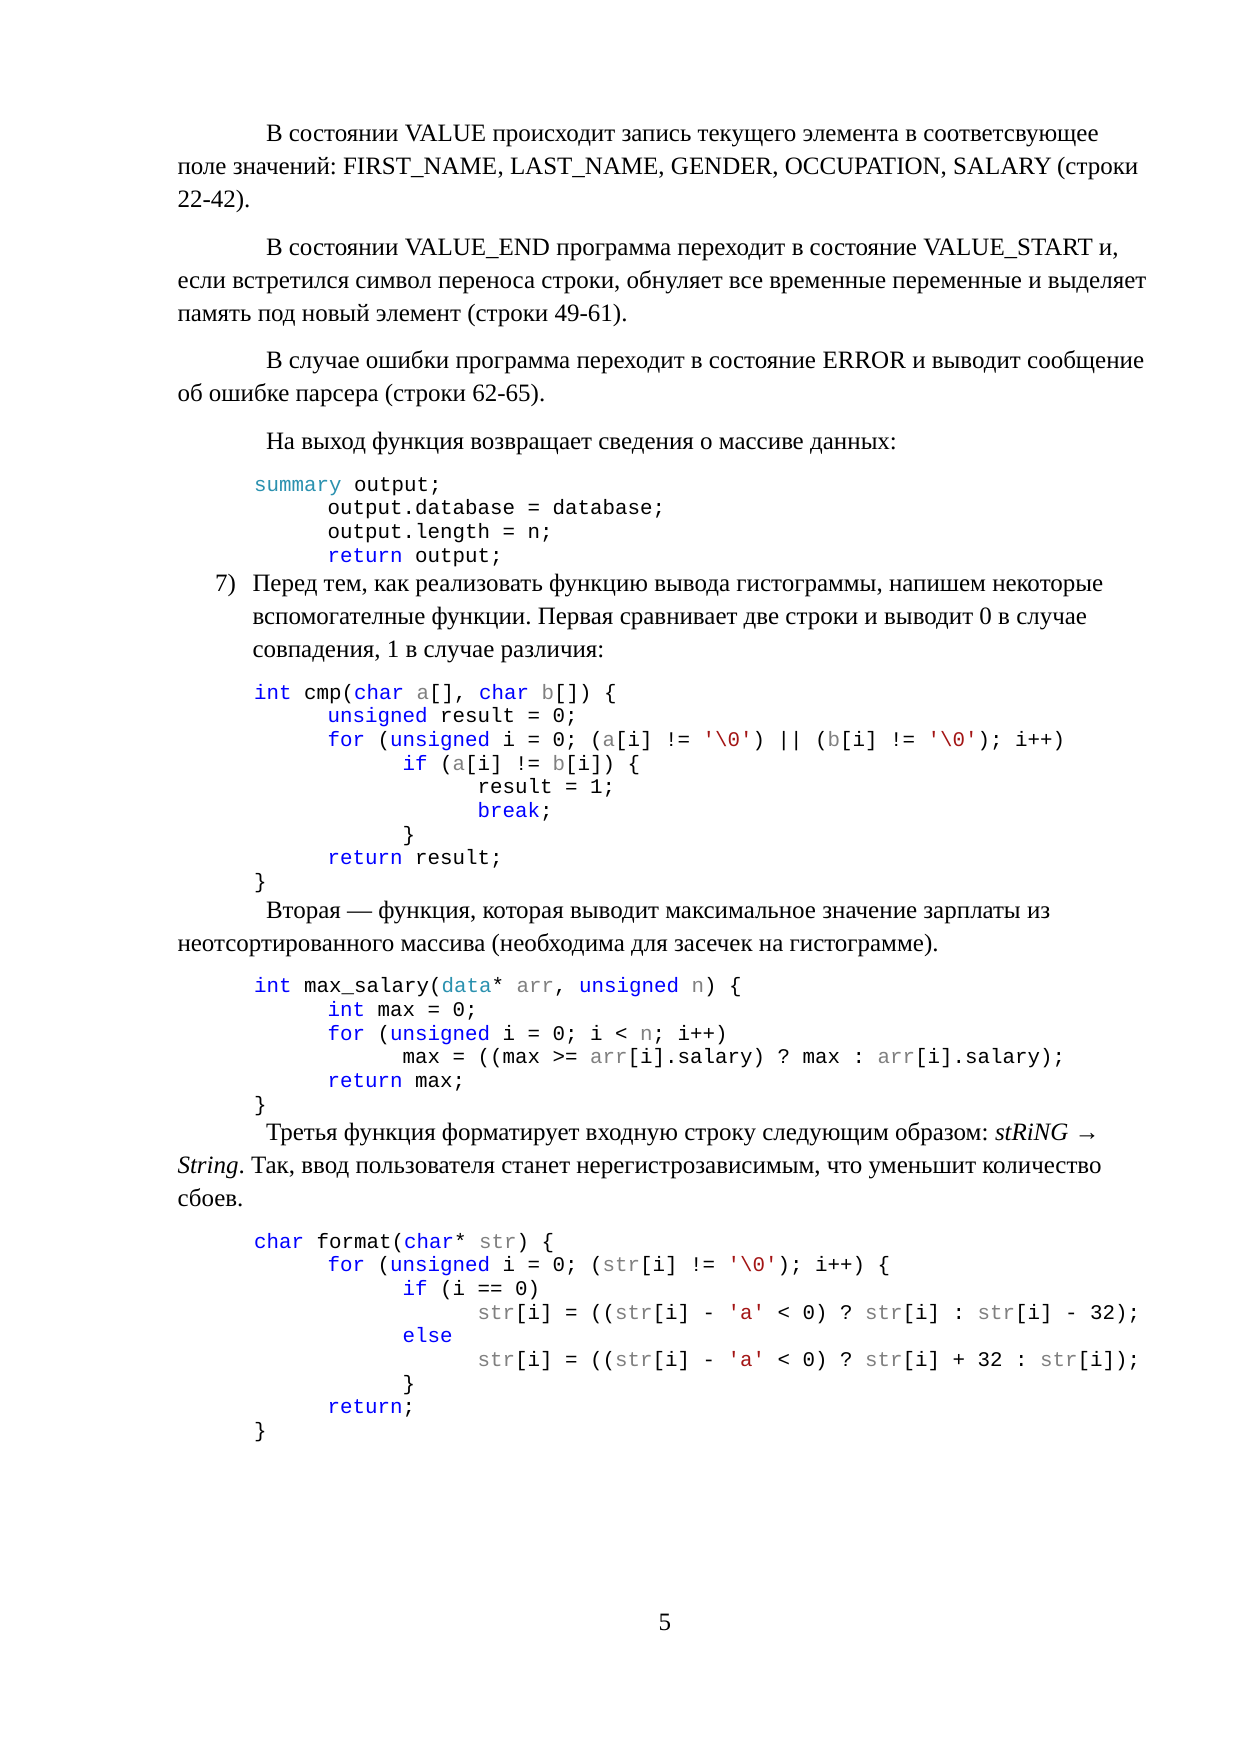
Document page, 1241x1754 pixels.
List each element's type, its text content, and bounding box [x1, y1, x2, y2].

text if (a[i] != b[i]) { [254, 753, 1152, 776]
text return result; [254, 847, 1152, 871]
text result = 1; [254, 776, 1152, 800]
list Перед тем, как реализовать функцию вывода гистограммы, напишем некоторые вспомогателные функции. Первая сравнивает две строки и выводит 0 в случае совпадения, 1 в случае различия: [215, 568, 1152, 663]
text } [254, 871, 1152, 895]
text } [254, 1420, 1152, 1444]
text Третья функция форматирует входную строку следующим образом: stRiNG → String. Так, ввод пользователя станет нерегистрозависимым, что уменьшит количество сбоев. [177, 1117, 1152, 1212]
text В состоянии VALUE происходит запись текущего элемента в соответсвующее поле значений: FIRST_NAME, LAST_NAME, GENDER, OCCUPATION, SALARY (строки 22-42). [177, 118, 1152, 213]
text } [254, 1093, 1152, 1117]
text output.database = database; [254, 497, 1152, 521]
text unsigned result = 0; [254, 706, 1152, 729]
text } [254, 824, 1152, 847]
text for (unsigned i = 0; (str[i] != '\0'); i++) { [254, 1254, 1152, 1278]
text int max_salary(data* arr, unsigned n) { [254, 975, 1152, 999]
text if (i == 0) [254, 1278, 1152, 1302]
text int max = 0; [254, 999, 1152, 1023]
text str[i] = ((str[i] - 'a' < 0) ? str[i] : str[i] - 32); [254, 1302, 1152, 1325]
text return output; [254, 544, 1152, 568]
text break; [254, 800, 1152, 824]
text return; [254, 1396, 1152, 1420]
text for (unsigned i = 0; (a[i] != '\0') || (b[i] != '\0'); i++) [254, 729, 1152, 753]
text max = ((max >= arr[i].salary) ? max : arr[i].salary); [254, 1046, 1152, 1070]
text return max; [254, 1070, 1152, 1093]
text Вторая — функция, которая выводит максимальное значение зарплаты из неотсортированного массива (необходима для засечек на гистограмме). [177, 895, 1152, 956]
text str[i] = ((str[i] - 'a' < 0) ? str[i] + 32 : str[i]); [254, 1349, 1152, 1373]
text В состоянии VALUE_END программа переходит в состояние VALUE_START и, если встретился символ переноса строки, обнуляет все временные переменные и выделяет память под новый элемент (строки 49-61). [177, 232, 1152, 327]
text } [254, 1373, 1152, 1396]
text summary output; [254, 474, 1152, 497]
text char format(char* str) { [254, 1231, 1152, 1254]
text for (unsigned i = 0; i < n; i++) [254, 1023, 1152, 1046]
text int cmp(char a[], char b[]) { [254, 682, 1152, 706]
text В случае ошибки программа переходит в состояние ERROR и выводит сообщение об ошибке парсера (строки 62-65). [177, 345, 1152, 407]
text На выход функция возвращает сведения о массиве данных: [177, 426, 1152, 455]
text output.length = n; [254, 521, 1152, 544]
text else [254, 1325, 1152, 1349]
